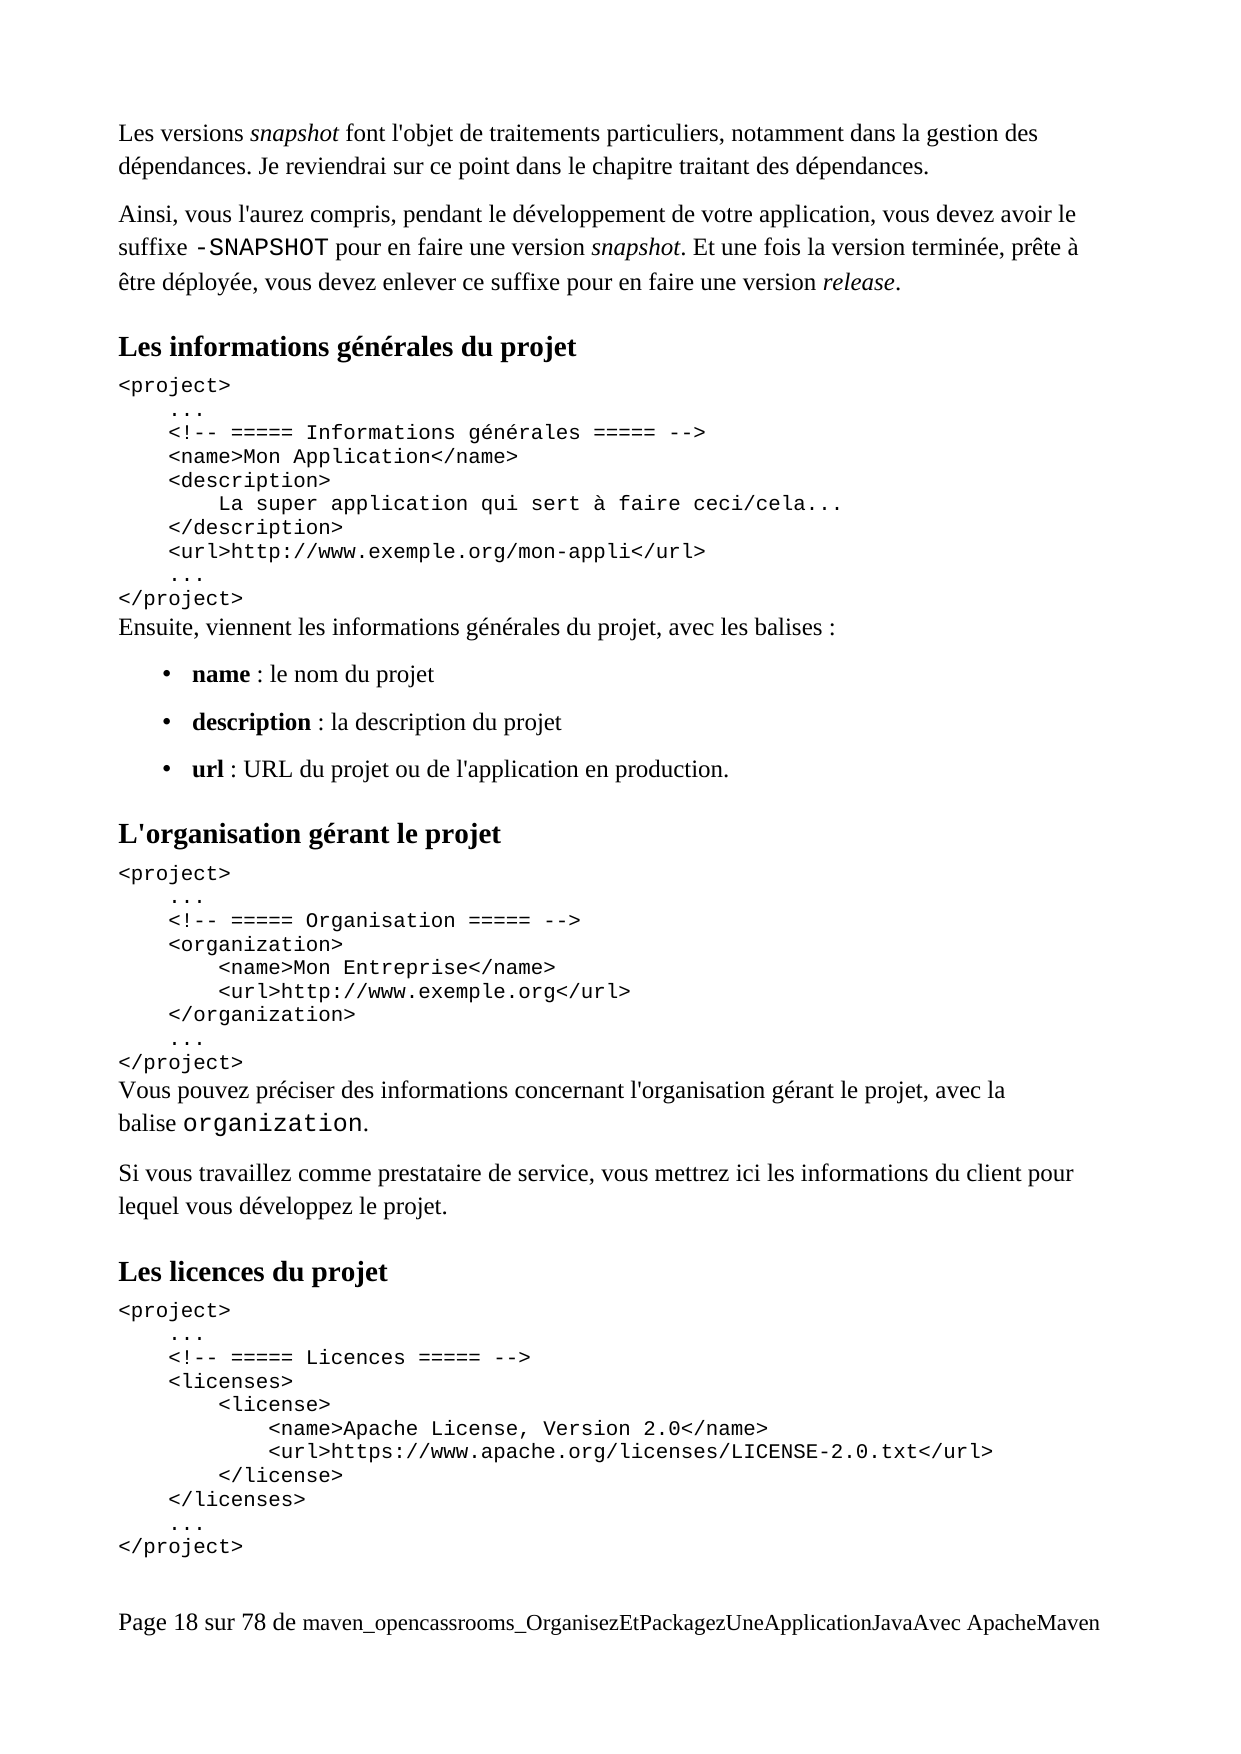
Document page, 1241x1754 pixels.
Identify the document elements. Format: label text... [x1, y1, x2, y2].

text <description> [118, 470, 1122, 493]
subtitle Les informations générales du projet [118, 329, 1122, 363]
text </organization> [118, 1004, 1122, 1028]
text </project> [118, 588, 1122, 612]
text Ensuite, viennent les informations générales du projet, avec les balises : [118, 612, 1122, 640]
list url : URL du projet ou de l'application en production. [162, 754, 1122, 783]
text <!-- ===== Organisation ===== --> [118, 910, 1122, 933]
text <project> [118, 1300, 1122, 1323]
text <url>http://www.exemple.org</url> [118, 981, 1122, 1004]
text Vous pouvez préciser des informations concernant l'organisation gérant le projet, avec la balise organization. [118, 1075, 1122, 1139]
text <!-- ===== Informations générales ===== --> [118, 422, 1122, 446]
list name : le nom du projet [162, 659, 1122, 688]
text ... [118, 1028, 1122, 1052]
text <project> [118, 863, 1122, 886]
text </description> [118, 517, 1122, 541]
text </licenses> [118, 1489, 1122, 1512]
subtitle Les licences du projet [118, 1254, 1122, 1287]
text <organization> [118, 933, 1122, 957]
text </license> [118, 1465, 1122, 1489]
text <url>http://www.exemple.org/mon-appli</url> [118, 541, 1122, 564]
text <name>Apache License, Version 2.0</name> [118, 1418, 1122, 1442]
text Les versions snapshot font l'objet de traitements particuliers, notamment dans la gestion des dépendances. Je reviendrai sur ce point dans le chapitre traitant des dépendances. [118, 118, 1122, 180]
text Ainsi, vous l'aurez compris, pendant le développement de votre application, vous devez avoir le suffixe -SNAPSHOT pour en faire une version snapshot. Et une fois la version terminée, prête à être déployée, vous devez enlever ce suffixe pour en faire une version release. [118, 199, 1122, 296]
text ... [118, 399, 1122, 422]
list description : la description du projet [162, 707, 1122, 736]
text <name>Mon Application</name> [118, 446, 1122, 470]
text Si vous travaillez comme prestataire de service, vous mettrez ici les informations du client pour lequel vous développez le projet. [118, 1158, 1122, 1220]
text <license> [118, 1394, 1122, 1418]
text </project> [118, 1536, 1122, 1560]
text ... [118, 1323, 1122, 1347]
text <url>https://www.apache.org/licenses/LICENSE-2.0.txt</url> [118, 1442, 1122, 1465]
text La super application qui sert à faire ceci/cela... [118, 493, 1122, 517]
text </project> [118, 1052, 1122, 1075]
text <licenses> [118, 1371, 1122, 1394]
text <name>Mon Entreprise</name> [118, 957, 1122, 981]
text <project> [118, 375, 1122, 399]
subtitle L'organisation gérant le projet [118, 817, 1122, 850]
text ... [118, 564, 1122, 588]
text ... [118, 886, 1122, 910]
text <!-- ===== Licences ===== --> [118, 1347, 1122, 1371]
text ... [118, 1512, 1122, 1536]
